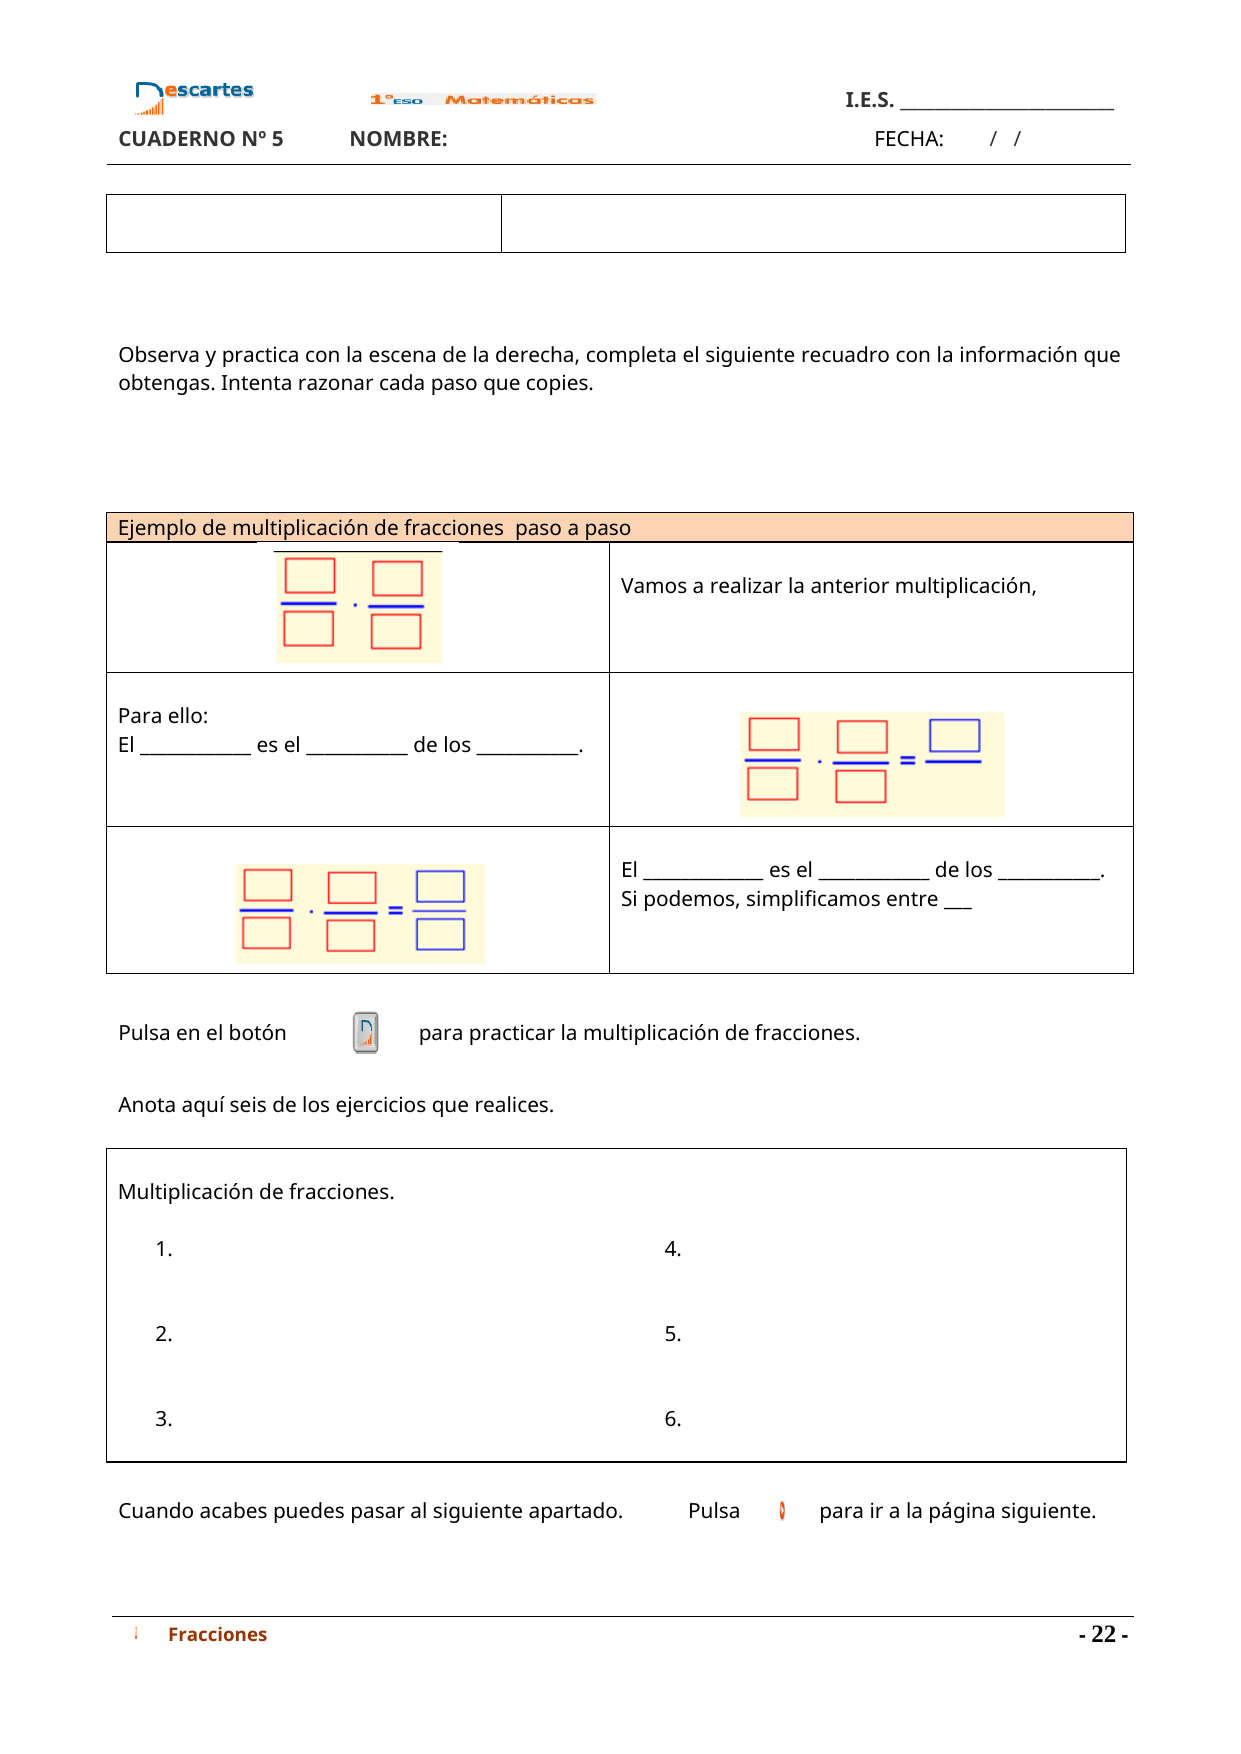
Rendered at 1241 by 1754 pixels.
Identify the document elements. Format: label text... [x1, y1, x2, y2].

table_header para ir a la página siguiente. [812, 1491, 1141, 1529]
text Anota aquí seis de los ejercicios que realices. [118, 1091, 1122, 1119]
table_header Ejemplo de multiplicación de fracciones paso a paso [107, 513, 1133, 541]
table_header Multiplicación de fracciones. [107, 1149, 616, 1461]
table_header [324, 1003, 407, 1062]
table_header Cuando acabes puedes pasar al siguiente apartado. [111, 1491, 681, 1529]
picture [352, 1011, 379, 1054]
text Observa y practica con la escena de la derecha, completa el siguiente recuadro con la información que obtengas. Intenta razonar cada paso que copies. [118, 340, 1122, 397]
table_cell [610, 673, 1133, 826]
table_header [756, 1491, 812, 1529]
table_cell Para ello: El ____________ es el ___________ de los ___________. [107, 673, 609, 826]
picture [371, 93, 599, 105]
table_cell [107, 543, 609, 672]
picture [134, 82, 257, 115]
picture [738, 710, 1005, 817]
table_cell [107, 195, 501, 252]
picture [273, 551, 443, 663]
picture [231, 864, 485, 964]
picture [134, 1626, 138, 1639]
table_header Pulsa [681, 1491, 756, 1529]
table_cell El _____________ es el ____________ de los ___________. Si podemos, simplificamos entre ___ [610, 827, 1133, 973]
table_header Pulsa en el botón [107, 1003, 324, 1062]
table_cell Vamos a realizar la anterior multiplicación, [610, 543, 1133, 672]
table_header para practicar la multiplicación de fracciones. [407, 1003, 1133, 1062]
picture [779, 1500, 785, 1521]
table_header [616, 1149, 1126, 1461]
table_cell [502, 195, 1125, 252]
table_cell [107, 827, 609, 973]
